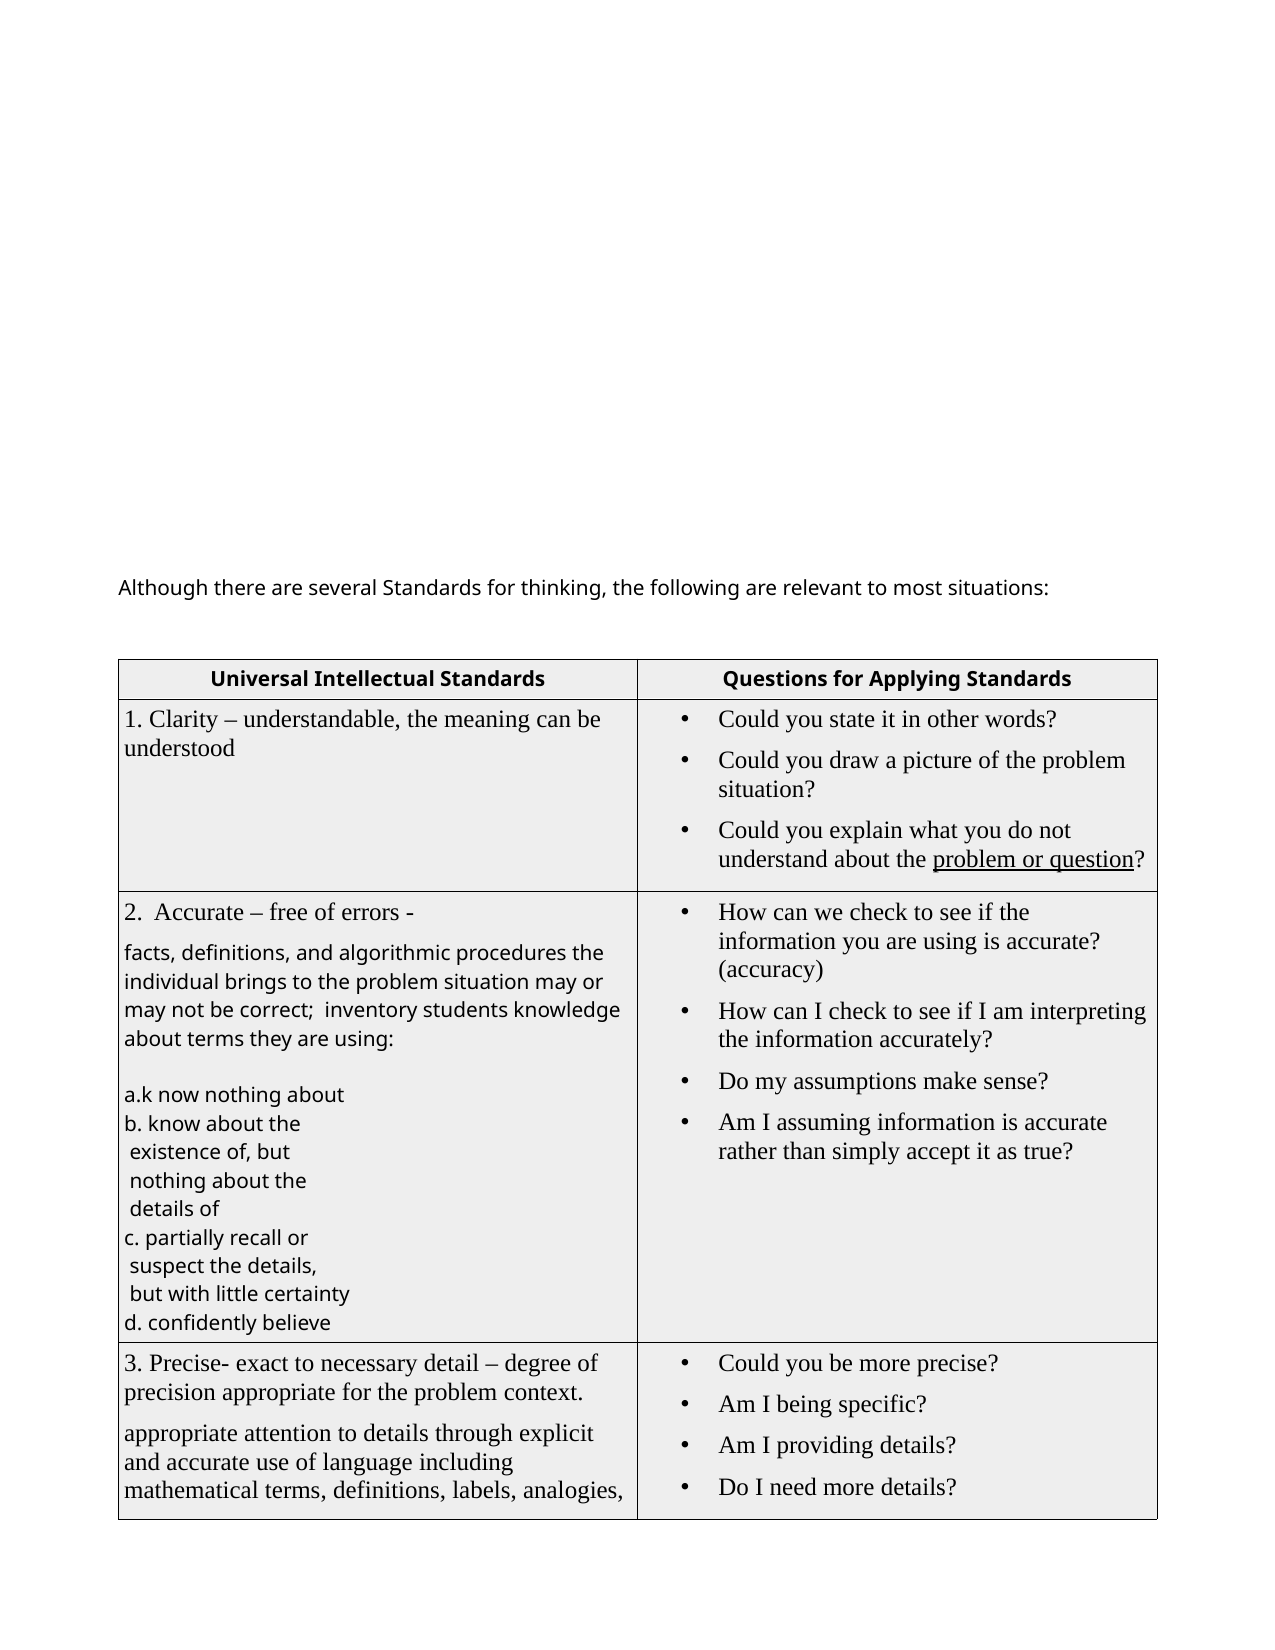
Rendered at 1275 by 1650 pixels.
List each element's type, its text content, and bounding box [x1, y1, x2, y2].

table_header Universal Intellectual Standards [119, 660, 637, 698]
table_cell Could you state it in other words? Could you draw a picture of the problem situation? Could you explain what you do not understand about the problem or question? [638, 700, 1157, 891]
table_cell 2. Accurate – free of errors - facts, definitions, and algorithmic procedures the individual brings to the problem situation may or may not be correct; inventory students knowledge about terms they are using: a.k now nothing about b. know about the existence of, but nothing about the details of c. partially recall or suspect the details, but with little certainty d. confidently believe [119, 892, 637, 1342]
table_cell 3. Precise- exact to necessary detail – degree of precision appropriate for the problem context. appropriate attention to details through explicit and accurate use of language including mathematical terms, definitions, labels, analogies, [119, 1343, 637, 1519]
table_cell Could you be more precise? Am I being specific? Am I providing details? Do I need more details? Could you provide more details? Could be more exact or specific? Could state your understanding of the math term you are using in your reasoning? Could you state more explicitly the meaning of, or elaborate on, (choose) the math term, definition, skill, procedure, symbol(s), units of measure, labeling of axes, etc. that you are using? [638, 1343, 1157, 1519]
table_cell How can we check to see if the information you are using is accurate? (accuracy) How can I check to see if I am interpreting the information accurately? Do my assumptions make sense? Am I assuming information is accurate rather than simply accept it as true? [638, 892, 1157, 1342]
text Although there are several Standards for thinking, the following are relevant to most situations: [118, 573, 1157, 602]
table_header Questions for Applying Standards [638, 660, 1157, 698]
table_cell 1. Clarity – understandable, the meaning can be understood [119, 700, 637, 891]
